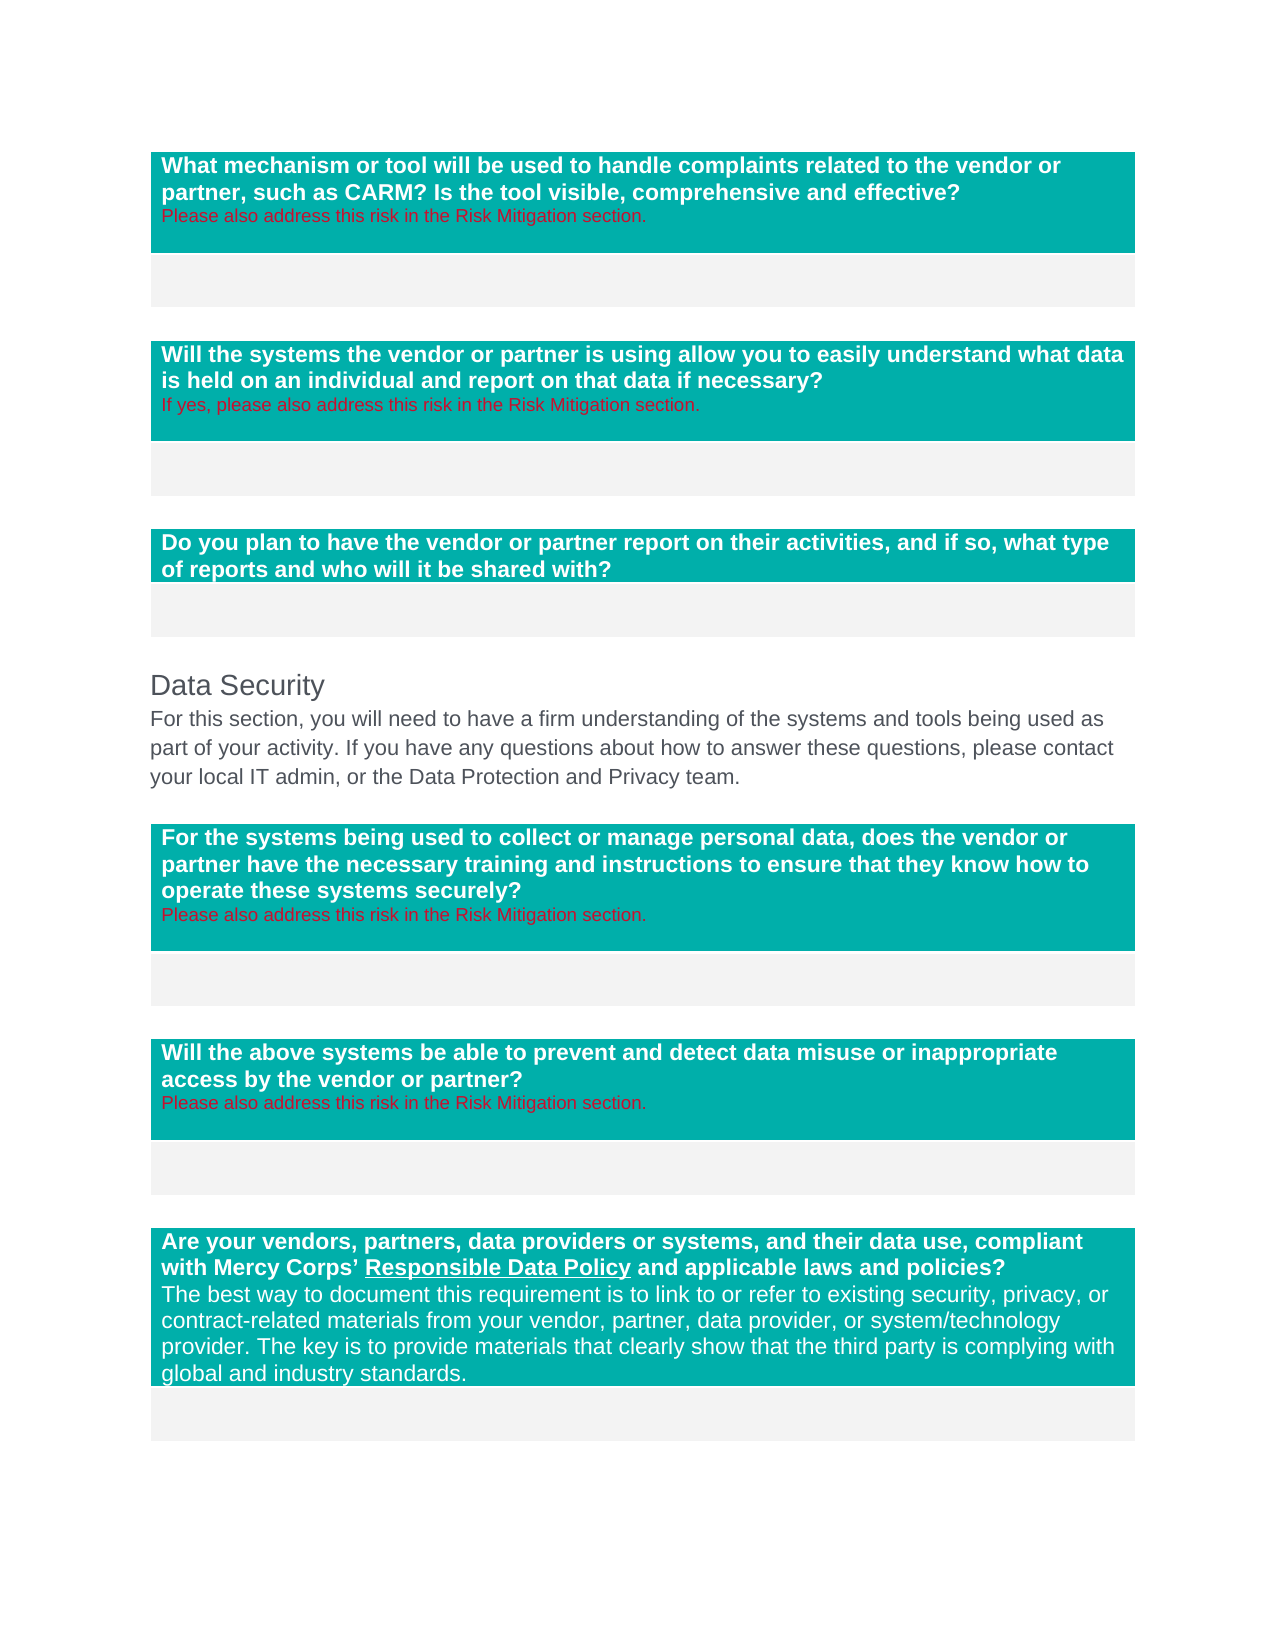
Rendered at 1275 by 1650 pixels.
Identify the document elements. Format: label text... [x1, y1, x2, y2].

table_header Are your vendors, partners, data providers or systems, and their data use, compliant with Mercy Corps’ Responsible Data Policy and applicable laws and policies? The best way to document this requirement is to link to or refer to existing security, privacy, or contract-related materials from your vendor, partner, data provider, or system/technology provider. The key is to provide materials that clearly show that the third party is complying with global and industry standards. [151, 1228, 1135, 1386]
table_cell [151, 1142, 1135, 1195]
table_header What mechanism or tool will be used to handle complaints related to the vendor or partner, such as CARM? Is the tool visible, comprehensive and effective? Please also address this risk in the Risk Mitigation section. [151, 152, 1135, 253]
table_cell [151, 255, 1135, 307]
table_header Will the above systems be able to prevent and detect data misuse or inappropriate access by the vendor or partner? Please also address this risk in the Risk Mitigation section. [151, 1039, 1135, 1140]
table_cell [151, 443, 1135, 496]
table_cell [151, 1388, 1135, 1441]
table_header For the systems being used to collect or manage personal data, does the vendor or partner have the necessary training and instructions to ensure that they know how to operate these systems securely? Please also address this risk in the Risk Mitigation section. [151, 824, 1135, 951]
table_cell [151, 954, 1135, 1006]
text Data Security [150, 668, 1125, 701]
table_cell [151, 584, 1135, 637]
table_header Do you plan to have the vendor or partner report on their activities, and if so, what type of reports and who will it be shared with? [151, 529, 1135, 582]
table_header Will the systems the vendor or partner is using allow you to easily understand what data is held on an individual and report on that data if necessary? If yes, please also address this risk in the Risk Mitigation section. [151, 341, 1135, 441]
text For this section, you will need to have a firm understanding of the systems and tools being used as part of your activity. If you have any questions about how to answer these questions, please contact your local IT admin, or the Data Protection and Privacy team. [150, 706, 1125, 789]
